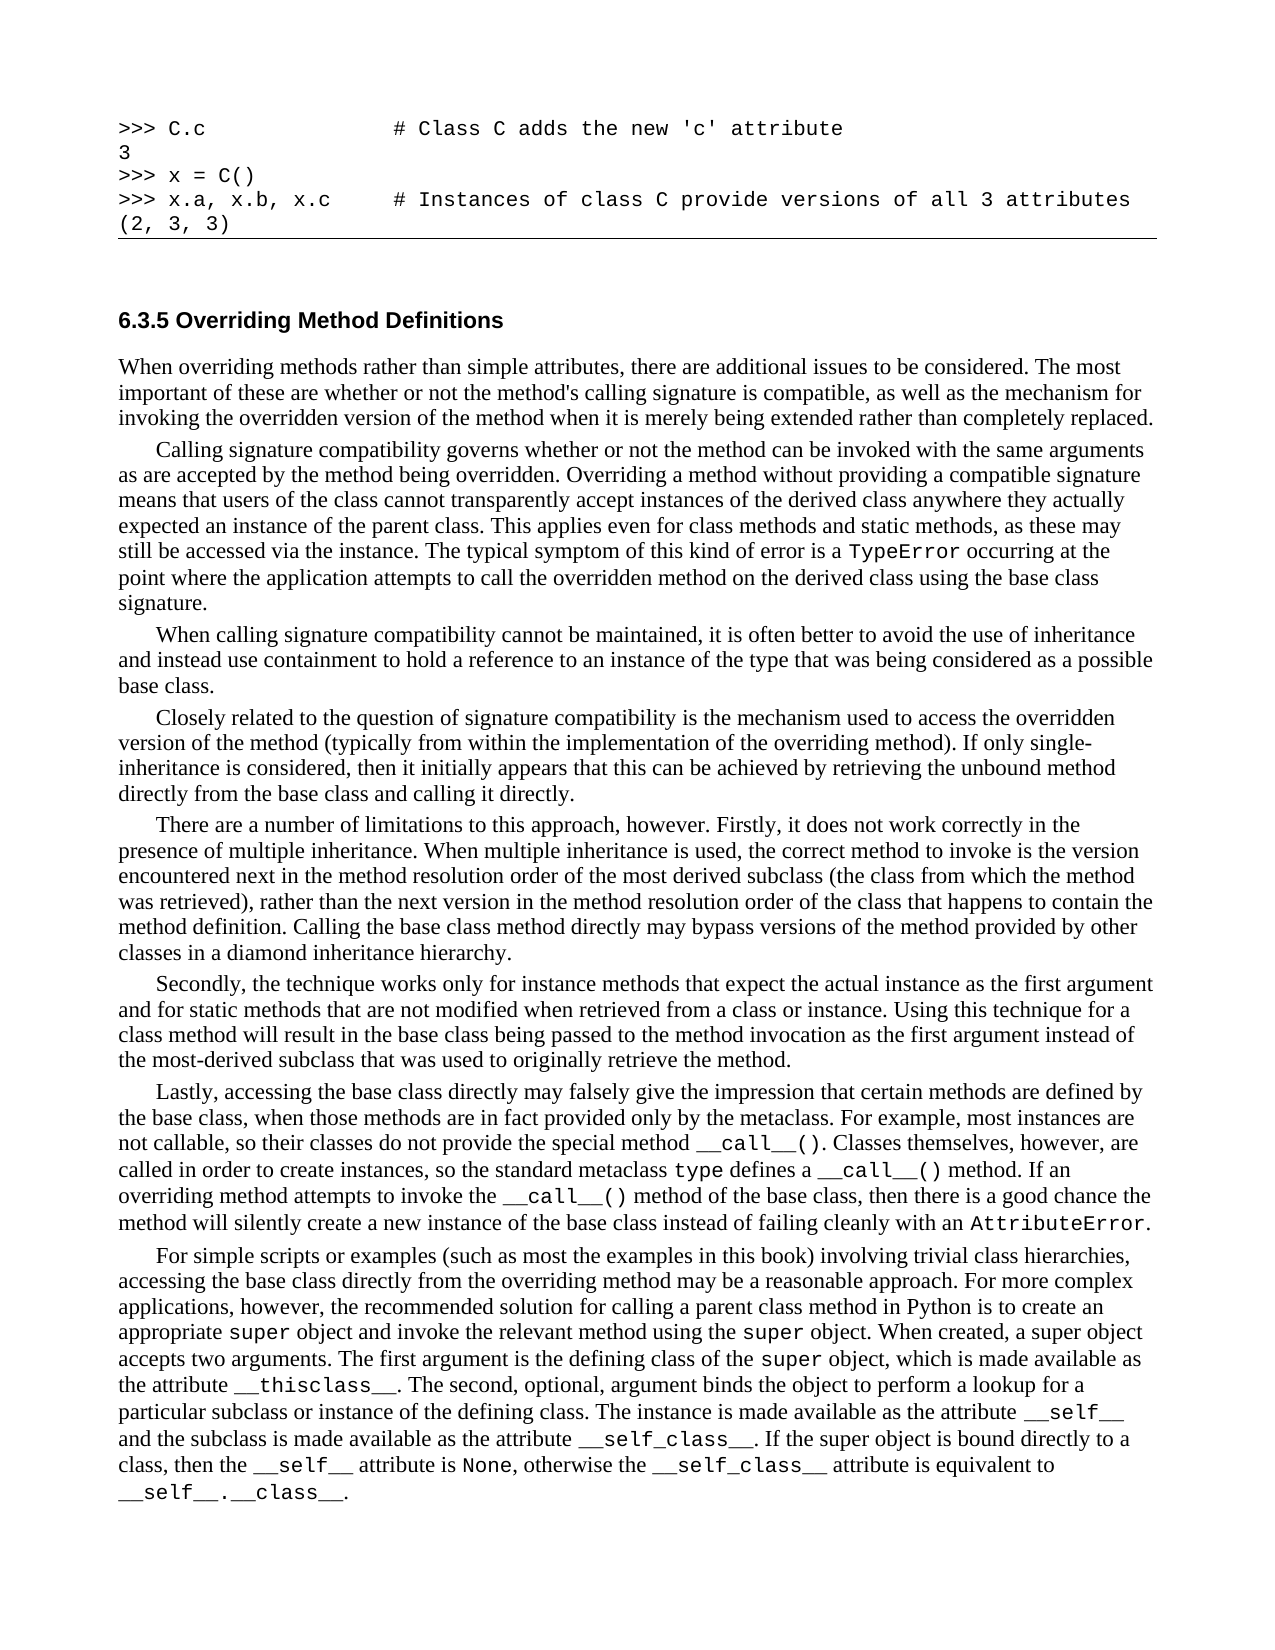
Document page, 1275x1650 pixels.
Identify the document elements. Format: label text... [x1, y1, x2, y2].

text There are a number of limitations to this approach, however. Firstly, it does not work correctly in the presence of multiple inheritance. When multiple inheritance is used, the correct method to invoke is the version encountered next in the method resolution order of the most derived subclass (the class from which the method was retrieved), rather than the next version in the method resolution order of the class that happens to contain the method definition. Calling the base class method directly may bypass versions of the method provided by other classes in a diamond inheritance hierarchy. [118, 812, 1157, 965]
text When calling signature compatibility cannot be maintained, it is often better to avoid the use of inheritance and instead use containment to hold a reference to an instance of the type that was being considered as a possible base class. [118, 622, 1157, 698]
text When overriding methods rather than simple attributes, there are additional issues to be considered. The most important of these are whether or not the method's calling signature is compatible, as well as the mechanism for invoking the overridden version of the method when it is merely being extended rather than completely replaced. [118, 354, 1157, 430]
subtitle 6.3.5 Overriding Method Definitions [118, 302, 1157, 333]
text Calling signature compatibility governs whether or not the method can be invoked with the same arguments as are accepted by the method being overridden. Overriding a method without providing a compatible signature means that users of the class cannot transparently accept instances of the derived class anywhere they actually expected an instance of the parent class. This applies even for class methods and static methods, as these may still be accessed via the instance. The typical symptom of this kind of error is a TypeError occurring at the point where the application attempts to call the overridden method on the derived class using the base class signature. [118, 437, 1157, 616]
text 3 [118, 142, 1157, 165]
text >>> x.a, x.b, x.c # Instances of class C provide versions of all 3 attributes [118, 189, 1157, 213]
text Secondly, the technique works only for instance methods that expect the actual instance as the first argument and for static methods that are not modified when retrieved from a class or instance. Using this technique for a class method will result in the base class being passed to the method invocation as the first argument instead of the most-derived subclass that was used to originally retrieve the method. [118, 971, 1157, 1073]
text For simple scripts or examples (such as most the examples in this book) involving trivial class hierarchies, accessing the base class directly from the overriding method may be a reasonable approach. For more complex applications, however, the recommended solution for calling a parent class method in Python is to create an appropriate super object and invoke the relevant method using the super object. When created, a super object accepts two arguments. The first argument is the defining class of the super object, which is made available as the attribute __thisclass__. The second, optional, argument binds the object to perform a lookup for a particular subclass or instance of the defining class. The instance is made available as the attribute __self__ and the subclass is made available as the attribute __self_class__. If the super object is bound directly to a class, then the __self__ attribute is None, otherwise the __self_class__ attribute is equivalent to __self__.__class__. [118, 1243, 1157, 1506]
text >>> C.c # Class C adds the new 'c' attribute [118, 118, 1157, 142]
text Closely related to the question of signature compatibility is the mechanism used to access the overridden version of the method (typically from within the implementation of the overriding method). If only single-inheritance is considered, then it initially appears that this can be achieved by retrieving the unbound method directly from the base class and calling it directly. [118, 704, 1157, 806]
text Lastly, accessing the base class directly may falsely give the impression that certain methods are defined by the base class, when those methods are in fact provided only by the metaclass. For example, most instances are not callable, so their classes do not provide the special method __call__(). Classes themselves, however, are called in order to create instances, so the standard metaclass type defines a __call__() method. If an overriding method attempts to invoke the __call__() method of the base class, then there is a good chance the method will silently create a new instance of the base class instead of failing cleanly with an AttributeError. [118, 1079, 1157, 1237]
text >>> x = C() [118, 165, 1157, 189]
text (2, 3, 3) [118, 213, 1157, 238]
